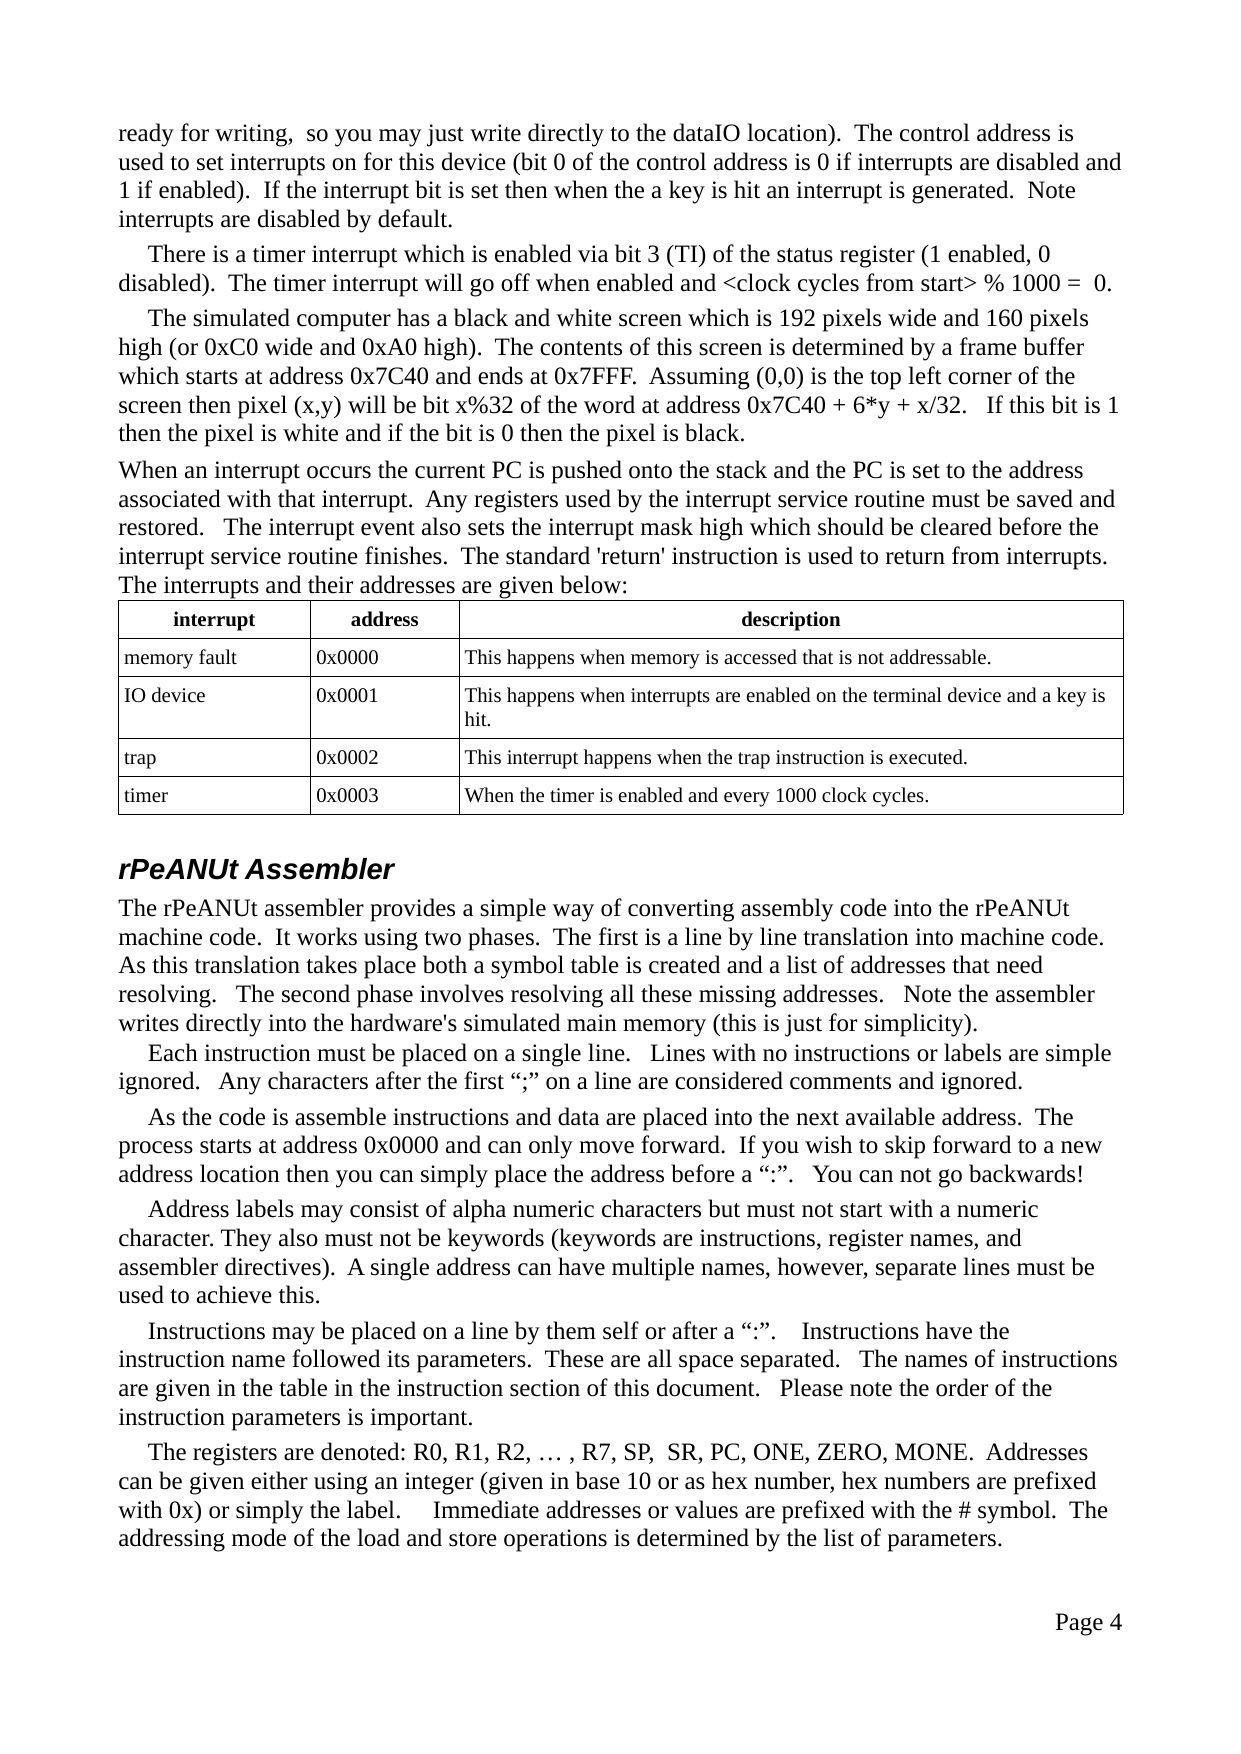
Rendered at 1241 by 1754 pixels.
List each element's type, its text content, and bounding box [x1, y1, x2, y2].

text The rPeANUt assembler provides a simple way of converting assembly code into the rPeANUt machine code. It works using two phases. The first is a line by line translation into machine code. As this translation takes place both a symbol table is created and a list of addresses that need resolving. The second phase involves resolving all these missing addresses. Note the assembler writes directly into the hardware's simulated main memory (this is just for simplicity). [118, 893, 1122, 1037]
table_cell timer [119, 777, 310, 813]
table_cell This happens when interrupts are enabled on the terminal device and a key is hit. [460, 677, 1123, 738]
table_cell 0x0001 [311, 677, 459, 738]
table_cell This interrupt happens when the trap instruction is executed. [460, 739, 1123, 776]
text The simulated computer has a black and white screen which is 192 pixels wide and 160 pixels high (or 0xC0 wide and 0xA0 high). The contents of this screen is determined by a frame buffer which starts at address 0x7C40 and ends at 0x7FFF. Assuming (0,0) is the top left corner of the screen then pixel (x,y) will be bit x%32 of the word at address 0x7C40 + 6*y + x/32. If this bit is 1 then the pixel is white and if the bit is 0 then the pixel is black. [118, 303, 1122, 447]
table_cell trap [119, 739, 310, 776]
text When an interrupt occurs the current PC is pushed onto the stack and the PC is set to the address associated with that interrupt. Any registers used by the interrupt service routine must be saved and restored. The interrupt event also sets the interrupt mask high which should be cleared before the interrupt service routine finishes. The standard 'return' instruction is used to return from interrupts. The interrupts and their addresses are given below: [118, 455, 1122, 599]
table_header address [311, 601, 459, 638]
text There is a timer interrupt which is enabled via bit 3 (TI) of the status register (1 enabled, 0 disabled). The timer interrupt will go off when enabled and <clock cycles from start> % 1000 = 0. [118, 239, 1122, 297]
text As the code is assemble instructions and data are placed into the next available address. The process starts at address 0x0000 and can only move forward. If you wish to skip forward to a new address location then you can simply place the address before a “:”. You can not go backwards! [118, 1102, 1122, 1188]
table_cell memory fault [119, 639, 310, 676]
table_cell 0x0000 [311, 639, 459, 676]
text The registers are denoted: R0, R1, R2, … , R7, SP, SR, PC, ONE, ZERO, MONE. Addresses can be given either using an integer (given in base 10 or as hex number, hex numbers are prefixed with 0x) or simply the label. Immediate addresses or values are prefixed with the # symbol. The addressing mode of the load and store operations is determined by the list of parameters. [118, 1437, 1122, 1552]
text Each instruction must be placed on a single line. Lines with no instructions or labels are simple ignored. Any characters after the first “;” on a line are considered comments and ignored. [118, 1038, 1122, 1095]
text Address labels may consist of alpha numeric characters but must not start with a numeric character. They also must not be keywords (keywords are instructions, register names, and assembler directives). A single address can have multiple names, however, separate lines must be used to achieve this. [118, 1194, 1122, 1309]
text ready for writing, so you may just write directly to the dataIO location). The control address is used to set interrupts on for this device (bit 0 of the control address is 0 if interrupts are disabled and 1 if enabled). If the interrupt bit is set then when the a key is hit an interrupt is generated. Note interrupts are disabled by default. [118, 118, 1122, 233]
table_cell 0x0003 [311, 777, 459, 813]
table_cell IO device [119, 677, 310, 738]
table_cell This happens when memory is accessed that is not addressable. [460, 639, 1123, 676]
table_cell When the timer is enabled and every 1000 clock cycles. [460, 777, 1123, 813]
table_header interrupt [119, 601, 310, 638]
table_cell 0x0002 [311, 739, 459, 776]
table_header description [460, 601, 1123, 638]
text Instructions may be placed on a line by them self or after a “:”. Instructions have the instruction name followed its parameters. These are all space separated. The names of instructions are given in the table in the instruction section of this document. Please note the order of the instruction parameters is important. [118, 1316, 1122, 1431]
subtitle rPeANUt Assembler [118, 852, 1122, 885]
